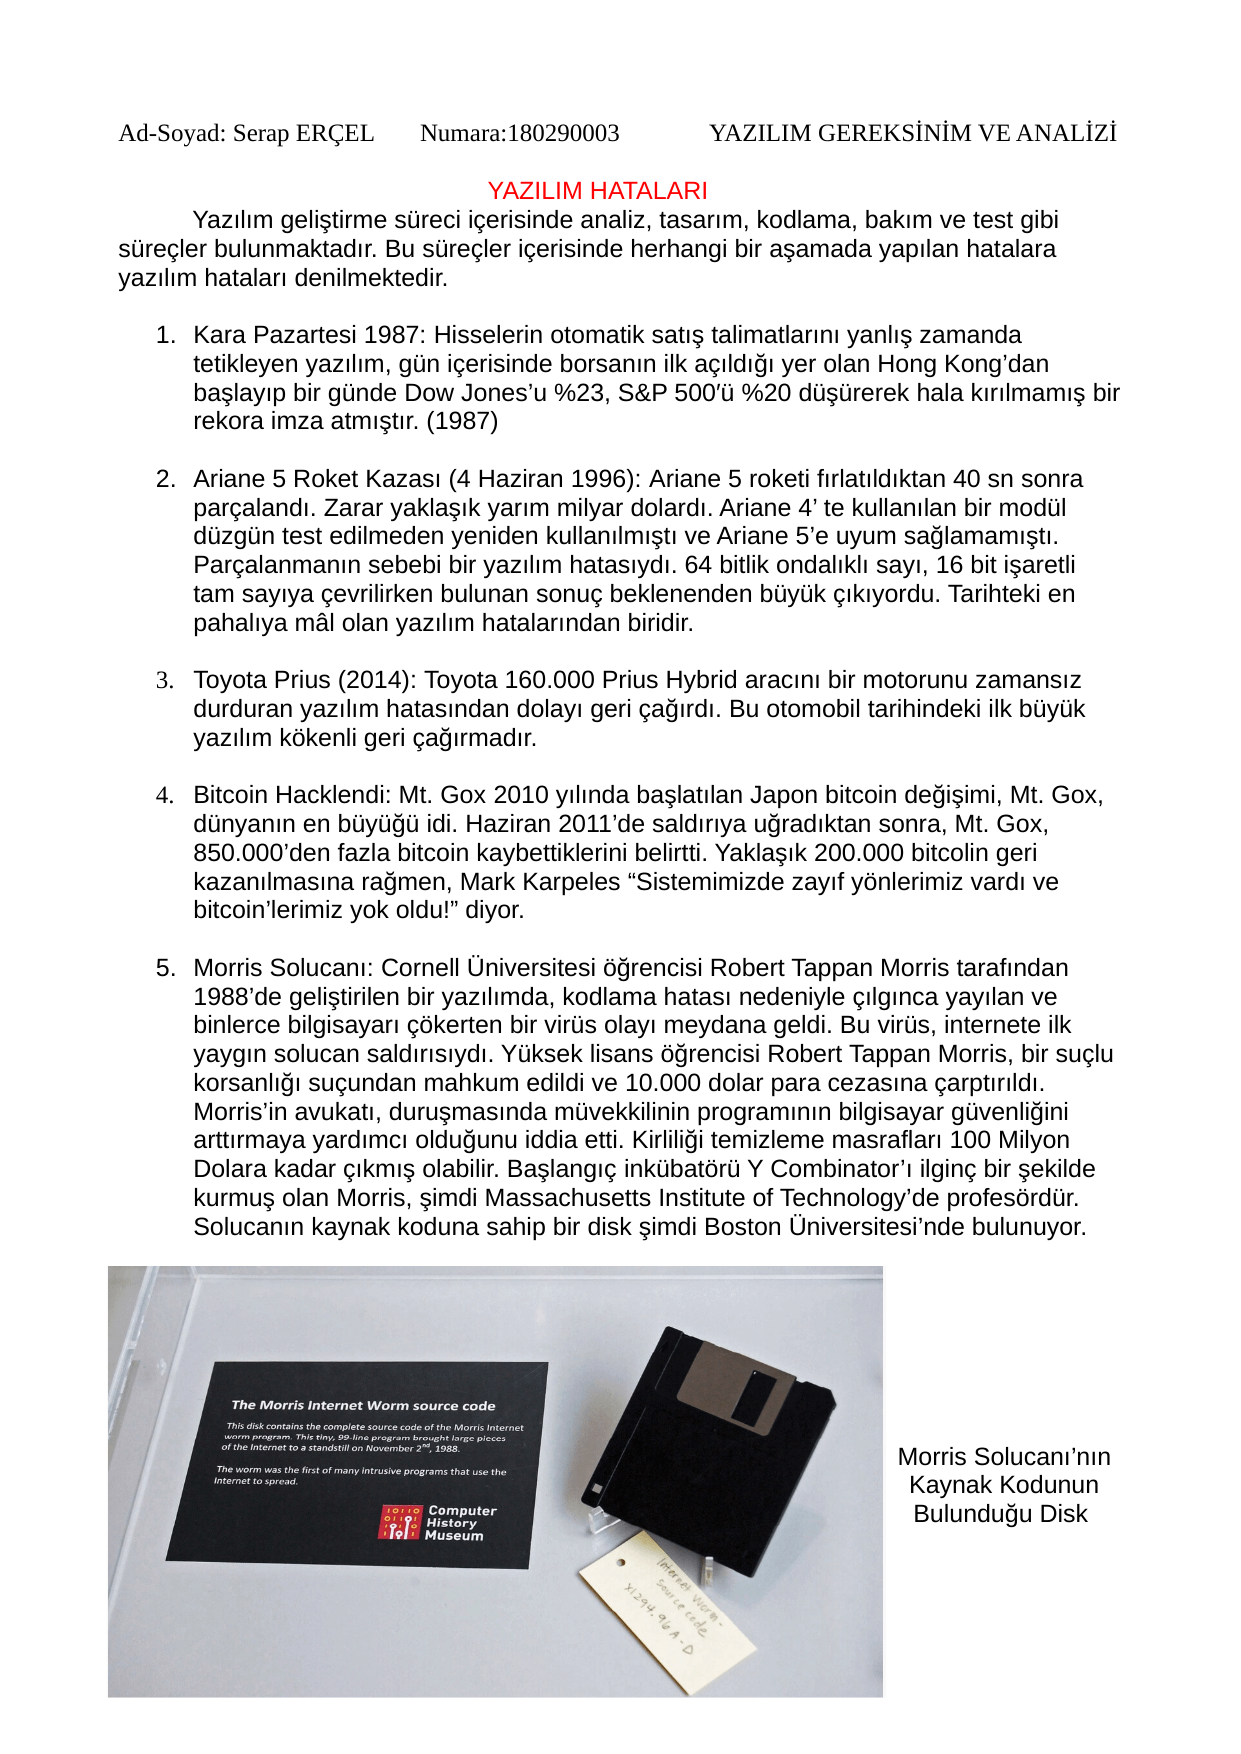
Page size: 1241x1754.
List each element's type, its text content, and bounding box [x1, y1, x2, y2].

list Ariane 5 Roket Kazası (4 Haziran 1996): Ariane 5 roketi fırlatıldıktan 40 sn sonra parçalandı. Zarar yaklaşık yarım milyar dolardı. Ariane 4’ te kullanılan bir modül düzgün test edilmeden yeniden kullanılmıştı ve Ariane 5’e uyum sağlamamıştı. Parçalanmanın sebebi bir yazılım hatasıydı. 64 bitlik ondalıklı sayı, 16 bit işaretli tam sayıya çevrilirken bulunan sonuç beklenenden büyük çıkıyordu. Tarihteki en pahalıya mâl olan yazılım hatalarından biridir. [156, 464, 1122, 636]
text YAZILIM HATALARI [118, 176, 1122, 205]
list Morris Solucanı: Cornell Üniversitesi öğrencisi Robert Tappan Morris tarafından 1988’de geliştirilen bir yazılımda, kodlama hatası nedeniyle çılgınca yayılan ve binlerce bilgisayarı çökerten bir virüs olayı meydana geldi. Bu virüs, internete ilk yaygın solucan saldırısıydı. Yüksek lisans öğrencisi Robert Tappan Morris, bir suçlu korsanlığı suçundan mahkum edildi ve 10.000 dolar para cezasına çarptırıldı. Morris’in avukatı, duruşmasında müvekkilinin programının bilgisayar güvenliğini arttırmaya yardımcı olduğunu iddia etti. Kirliliği temizleme masrafları 100 Milyon Dolara kadar çıkmış olabilir. Başlangıç ​​inkübatörü Y Combinator’ı ilginç bir şekilde kurmuş olan Morris, şimdi Massachusetts Institute of Technology’de profesördür. Solucanın kaynak koduna sahip bir disk şimdi Boston Üniversitesi’nde bulunuyor. [156, 953, 1122, 1240]
text Yazılım geliştirme süreci içerisinde analiz, tasarım, kodlama, bakım ve test gibi süreçler bulunmaktadır. Bu süreçler içerisinde herhangi bir aşamada yapılan hatalara yazılım hataları denilmektedir. [118, 205, 1122, 291]
list Bitcoin Hacklendi: Mt. Gox 2010 yılında başlatılan Japon bitcoin değişimi, Mt. Gox, dünyanın en büyüğü idi. Haziran 2011’de saldırıya uğradıktan sonra, Mt. Gox, 850.000’den fazla bitcoin kaybettiklerini belirtti. Yaklaşık 200.000 bitcolin geri kazanılmasına rağmen, Mark Karpeles “Sistemimizde zayıf yönlerimiz vardı ve bitcoin’lerimiz yok oldu!” diyor. [156, 780, 1122, 924]
list Kara Pazartesi 1987: Hisselerin otomatik satış talimatlarını yanlış zamanda tetikleyen yazılım, gün içerisinde borsanın ilk açıldığı yer olan Hong Kong’dan başlayıp bir günde Dow Jones’u %23, S&P 500′ü %20 düşürerek hala kırılmamış bir rekora imza atmıştır. (1987) [156, 320, 1122, 435]
list Toyota Prius (2014): Toyota 160.000 Prius Hybrid aracını bir motorunu zamansız durduran yazılım hatasından dolayı geri çağırdı. Bu otomobil tarihindeki ilk büyük yazılım kökenli geri çağırmadır. [156, 665, 1122, 751]
picture [106, 1266, 887, 1698]
text Morris Solucanı’nın Kaynak Kodunun Bulunduğu Disk [887, 1442, 1122, 1528]
